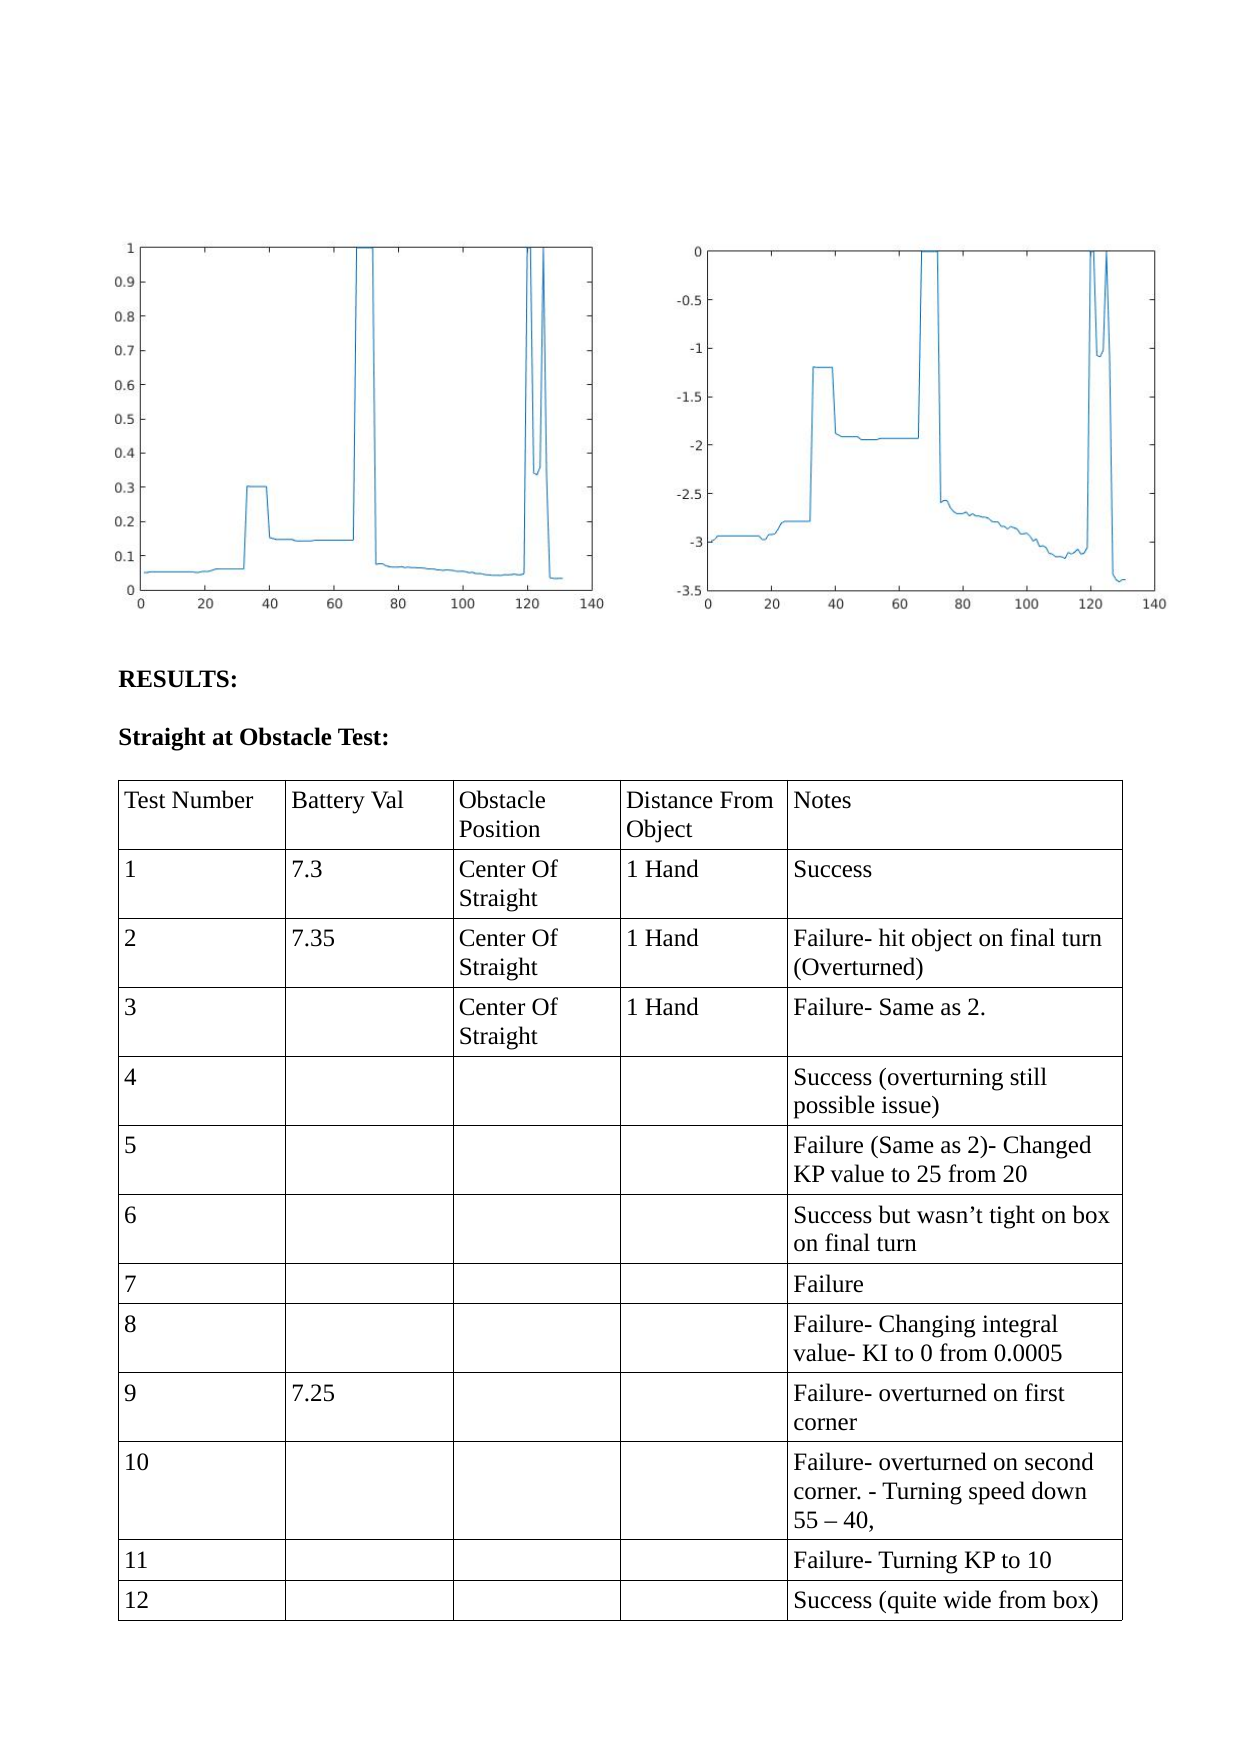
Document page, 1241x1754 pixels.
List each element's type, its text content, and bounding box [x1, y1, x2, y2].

table_cell [286, 1057, 453, 1125]
table_cell 7 [119, 1264, 285, 1303]
table_cell Failure- Same as 2. [788, 988, 1122, 1056]
table_cell Failure- Turning KP to 10 [788, 1540, 1122, 1579]
table_cell 12 [119, 1581, 285, 1620]
table_cell 1 Hand [621, 850, 787, 918]
table_cell 1 Hand [621, 988, 787, 1056]
table_cell [454, 1264, 620, 1303]
table_cell 3 [119, 988, 285, 1056]
table_cell 6 [119, 1195, 285, 1263]
table_cell [286, 1540, 453, 1579]
table_cell [286, 988, 453, 1056]
table_cell [621, 1581, 787, 1620]
table_cell 11 [119, 1540, 285, 1579]
table_cell [286, 1304, 453, 1372]
table_cell [454, 1540, 620, 1579]
table_cell 7.25 [286, 1373, 453, 1441]
table_header Battery Val [286, 781, 453, 848]
table_cell Success but wasn’t tight on box on final turn [788, 1195, 1122, 1263]
table_header Distance From Object [621, 781, 787, 848]
table_cell Success (overturning still possible issue) [788, 1057, 1122, 1125]
table_cell [454, 1304, 620, 1372]
table_header Notes [788, 781, 1122, 848]
table_cell 1 Hand [621, 919, 787, 987]
table_cell [621, 1264, 787, 1303]
table_cell [286, 1126, 453, 1194]
table_header Test Number [119, 781, 285, 848]
table_cell [621, 1540, 787, 1579]
table_cell [454, 1195, 620, 1263]
table_cell [621, 1126, 787, 1194]
table_cell Failure (Same as 2)- Changed KP value to 25 from 20 [788, 1126, 1122, 1194]
table_cell Failure- Changing integral value- KI to 0 from 0.0005 [788, 1304, 1122, 1372]
table_cell [621, 1057, 787, 1125]
table_cell Center Of Straight [454, 850, 620, 918]
table_cell [454, 1373, 620, 1441]
table_cell 2 [119, 919, 285, 987]
table_cell 8 [119, 1304, 285, 1372]
table_cell 10 [119, 1442, 285, 1539]
text Straight at Obstacle Test: [118, 722, 1122, 751]
table_cell [454, 1442, 620, 1539]
table_cell [286, 1442, 453, 1539]
table_cell [286, 1195, 453, 1263]
table_cell Failure- overturned on second corner. - Turning speed down 55 – 40, [788, 1442, 1122, 1539]
table_cell 1 [119, 850, 285, 918]
table_cell Center Of Straight [454, 919, 620, 987]
table_cell [621, 1304, 787, 1372]
table_header Obstacle Position [454, 781, 620, 848]
table_cell Failure [788, 1264, 1122, 1303]
table_cell [621, 1442, 787, 1539]
picture [65, 216, 1209, 636]
text RESULTS: [118, 664, 1122, 693]
table_cell 7.3 [286, 850, 453, 918]
table_cell [454, 1126, 620, 1194]
table_cell [621, 1195, 787, 1263]
table_cell Failure- overturned on first corner [788, 1373, 1122, 1441]
table_cell [286, 1581, 453, 1620]
table_cell Success (quite wide from box) [788, 1581, 1122, 1620]
table_cell 7.35 [286, 919, 453, 987]
table_cell [454, 1581, 620, 1620]
table_cell Failure- hit object on final turn (Overturned) [788, 919, 1122, 987]
table_cell [621, 1373, 787, 1441]
table_cell [286, 1264, 453, 1303]
table_cell 9 [119, 1373, 285, 1441]
table_cell Center Of Straight [454, 988, 620, 1056]
table_cell Success [788, 850, 1122, 918]
table_cell 4 [119, 1057, 285, 1125]
table_cell 5 [119, 1126, 285, 1194]
table_cell [454, 1057, 620, 1125]
